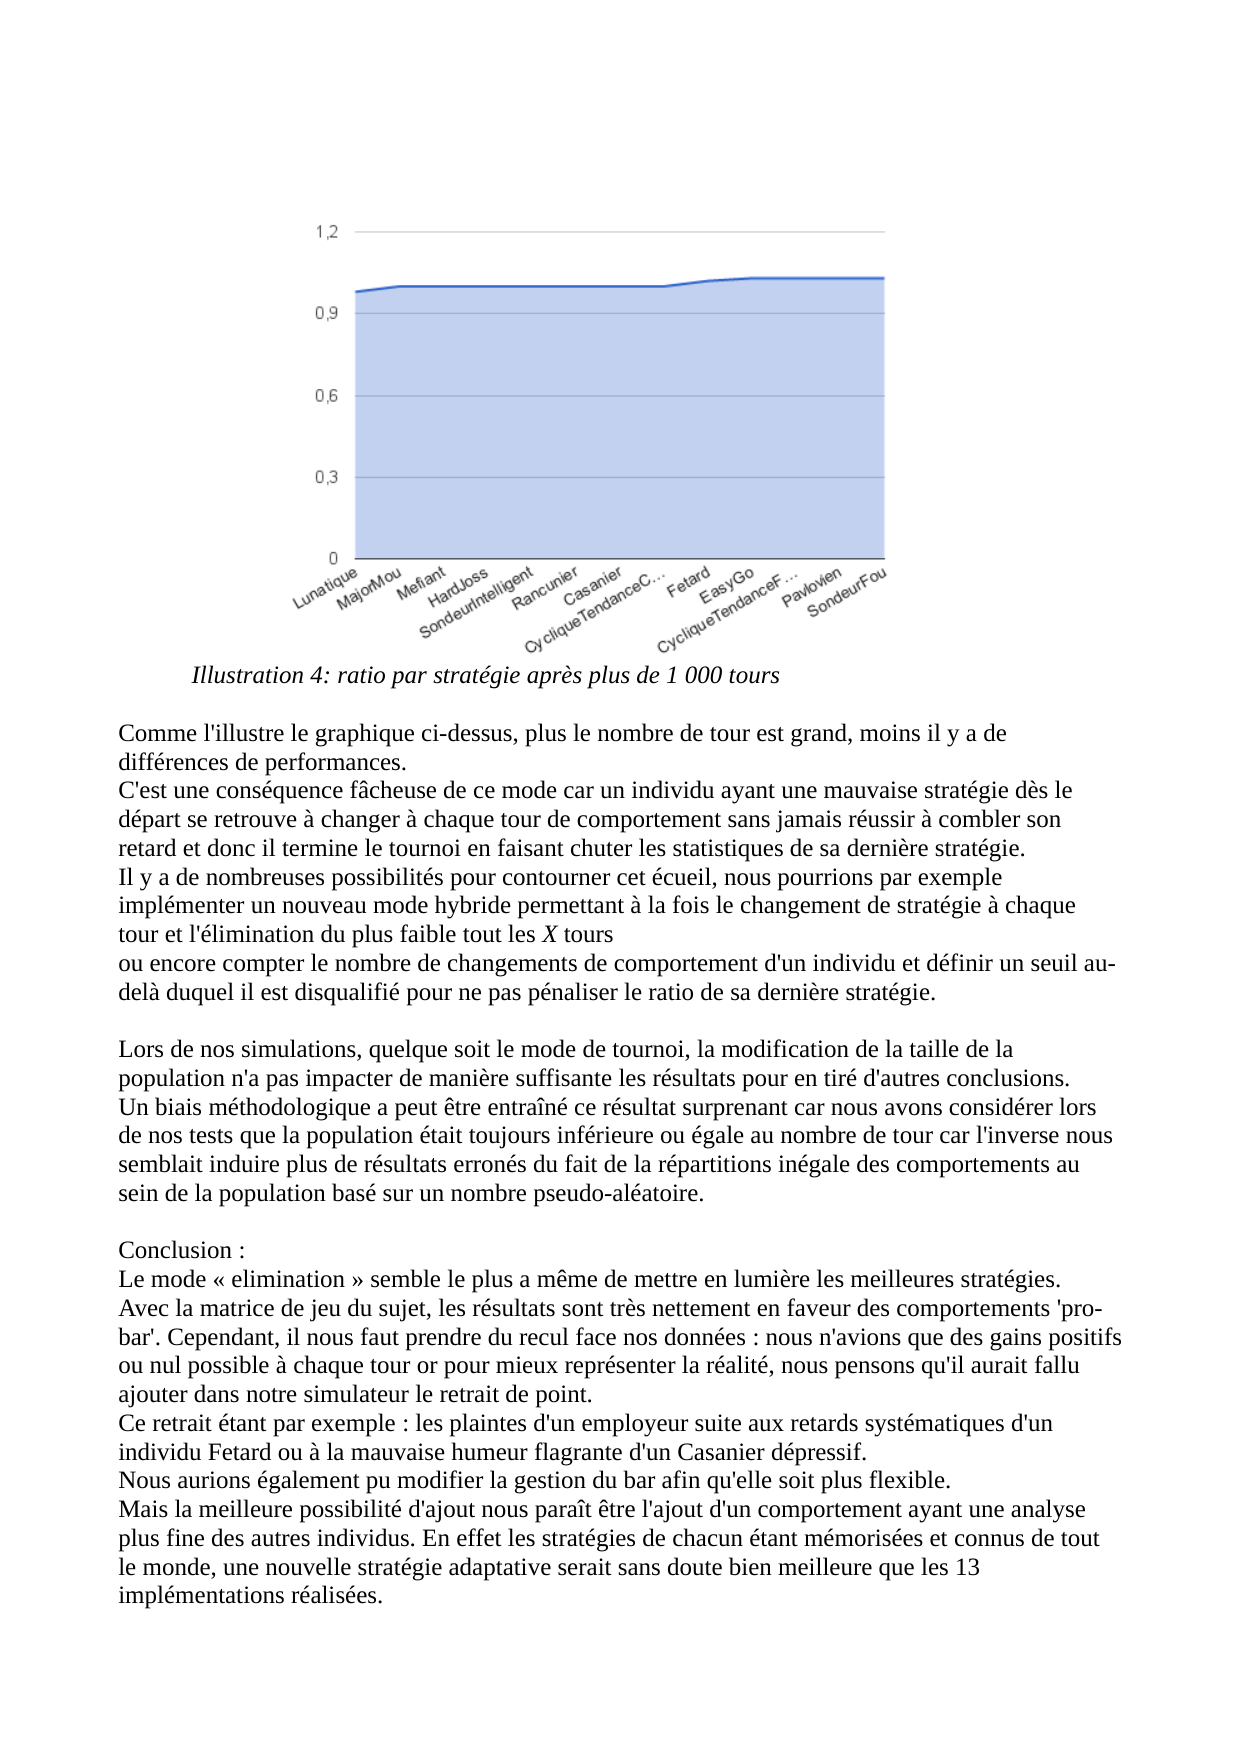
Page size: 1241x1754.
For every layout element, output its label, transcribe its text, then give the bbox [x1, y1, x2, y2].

text Conclusion : [118, 1236, 1122, 1264]
text Illustration 4: ratio par stratégie après plus de 1 000 tours [191, 661, 1049, 689]
text Mais la meilleure possibilité d'ajout nous paraît être l'ajout d'un comportement ayant une analyse plus fine des autres individus. En effet les stratégies de chacun étant mémorisées et connus de tout le monde, une nouvelle stratégie adaptative serait sans doute bien meilleure que les 13 implémentations réalisées. [118, 1494, 1122, 1609]
text Comme l'illustre le graphique ci-dessus, plus le nombre de tour est grand, moins il y a de différences de performances. [118, 718, 1122, 776]
text Le mode « elimination » semble le plus a même de mettre en lumière les meilleures stratégies. [118, 1264, 1122, 1293]
text Lors de nos simulations, quelque soit le mode de tournoi, la modification de la taille de la population n'a pas impacter de manière suffisante les résultats pour en tiré d'autres conclusions. [118, 1034, 1122, 1092]
text Avec la matrice de jeu du sujet, les résultats sont très nettement en faveur des comportements 'pro-bar'. Cependant, il nous faut prendre du recul face nos données : nous n'avions que des gains positifs ou nul possible à chaque tour or pour mieux représenter la réalité, nous pensons qu'il aurait fallu ajouter dans notre simulateur le retrait de point. [118, 1293, 1122, 1408]
text Nous aurions également pu modifier la gestion du bar afin qu'elle soit plus flexible. [118, 1466, 1122, 1494]
text Ce retrait étant par exemple : les plaintes d'un employeur suite aux retards systématiques d'un individu Fetard ou à la mauvaise humeur flagrante d'un Casanier dépressif. [118, 1408, 1122, 1466]
text ou encore compter le nombre de changements de comportement d'un individu et définir un seuil au-delà duquel il est disqualifié pour ne pas pénaliser le ratio de sa dernière stratégie. [118, 948, 1122, 1006]
picture [191, 130, 1049, 661]
text Un biais méthodologique a peut être entraîné ce résultat surprenant car nous avons considérer lors de nos tests que la population était toujours inférieure ou égale au nombre de tour car l'inverse nous semblait induire plus de résultats erronés du fait de la répartitions inégale des comportements au sein de la population basé sur un nombre pseudo-aléatoire. [118, 1092, 1122, 1207]
text Il y a de nombreuses possibilités pour contourner cet écueil, nous pourrions par exemple implémenter un nouveau mode hybride permettant à la fois le changement de stratégie à chaque tour et l'élimination du plus faible tout les X tours [118, 862, 1122, 948]
text C'est une conséquence fâcheuse de ce mode car un individu ayant une mauvaise stratégie dès le départ se retrouve à changer à chaque tour de comportement sans jamais réussir à combler son retard et donc il termine le tournoi en faisant chuter les statistiques de sa dernière stratégie. [118, 776, 1122, 862]
